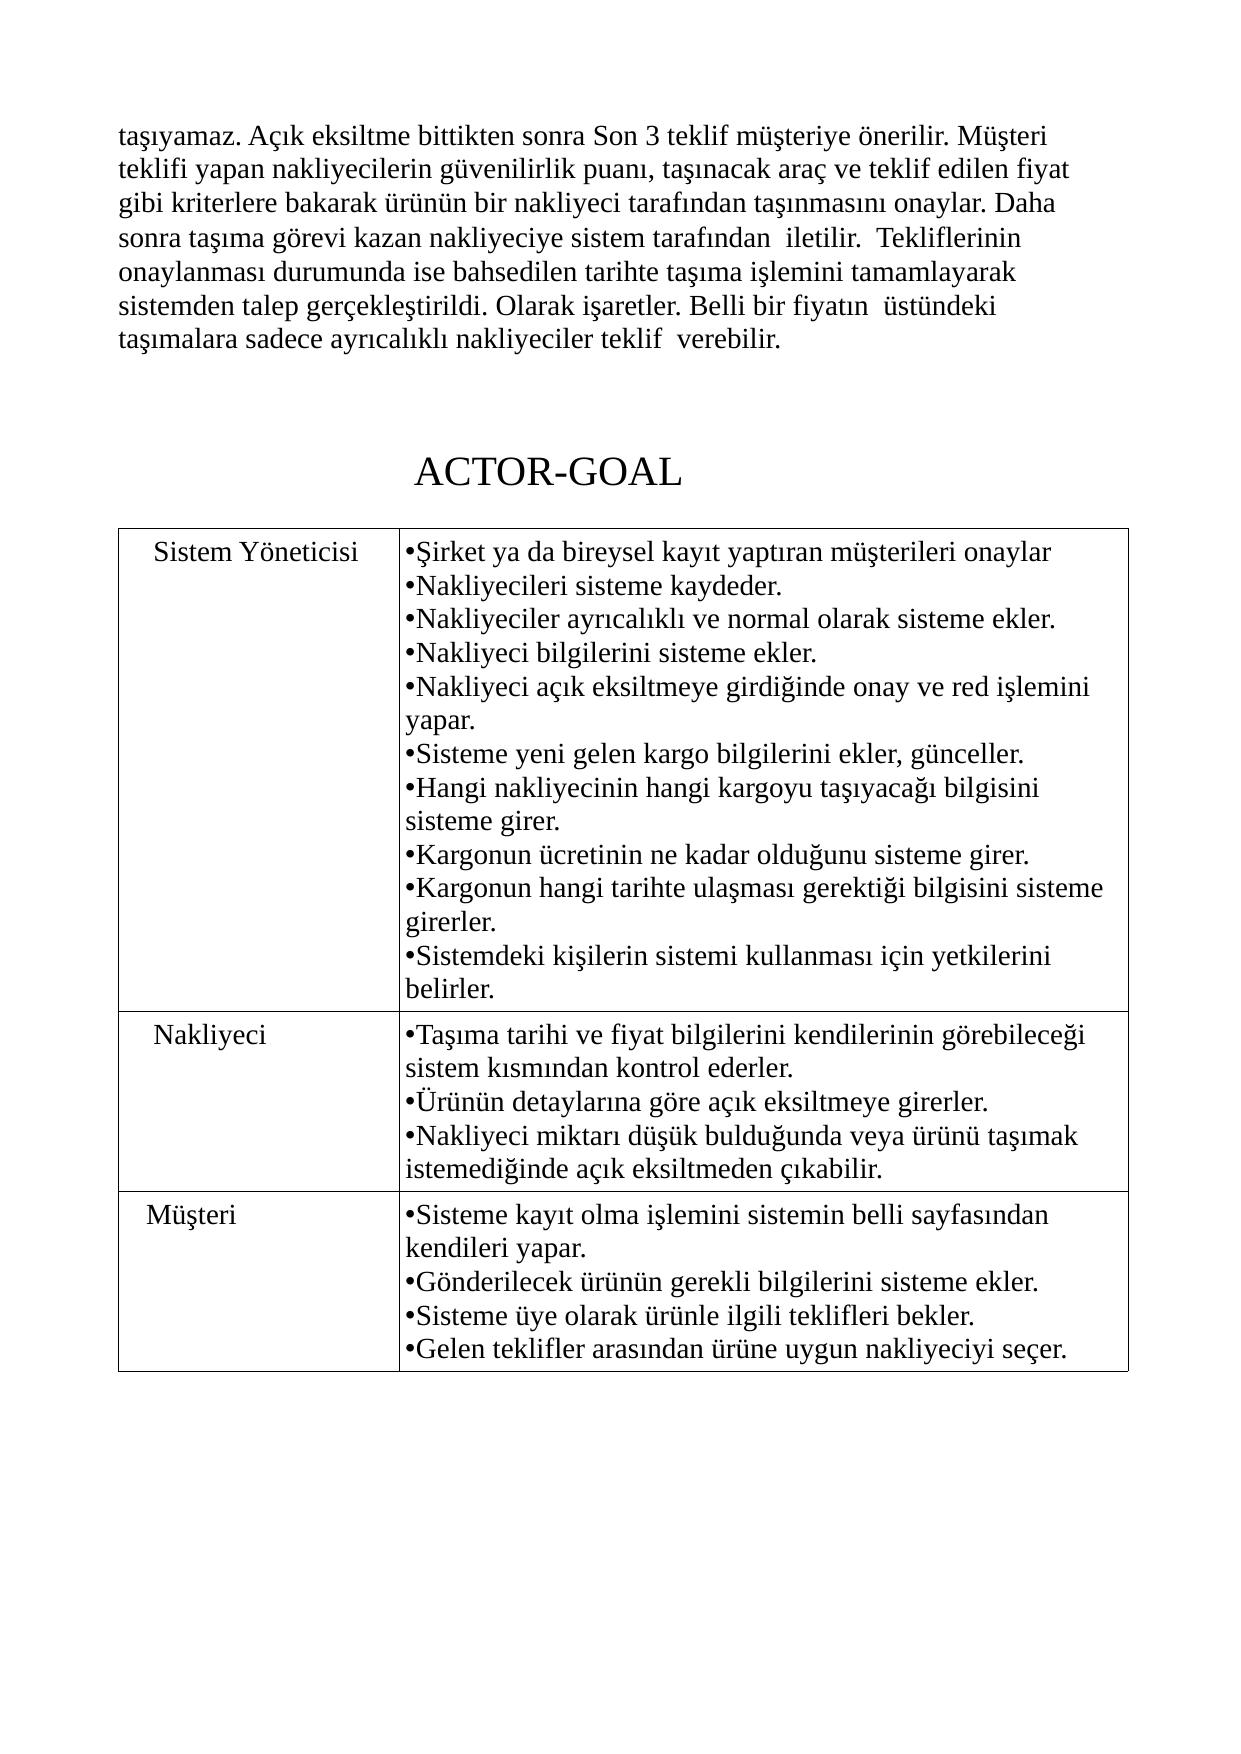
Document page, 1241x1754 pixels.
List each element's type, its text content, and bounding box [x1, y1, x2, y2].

text taşıyamaz. Açık eksiltme bittikten sonra Son 3 teklif müşteriye önerilir. Müşteri teklifi yapan nakliyecilerin güvenilirlik puanı, taşınacak araç ve teklif edilen fiyat gibi kriterlere bakarak ürünün bir nakliyeci tarafından taşınmasını onaylar. Daha sonra taşıma görevi kazan nakliyeciye sistem tarafından iletilir. Tekliflerinin onaylanması durumunda ise bahsedilen tarihte taşıma işlemini tamamlayarak sistemden talep gerçekleştirildi. Olarak işaretler. Belli bir fiyatın üstündeki taşımalara sadece ayrıcalıklı nakliyeciler teklif verebilir. [118, 118, 1122, 355]
table_cell Sisteme kayıt olma işlemini sistemin belli sayfasından kendileri yapar. Gönderilecek ürünün gerekli bilgilerini sisteme ekler. Sisteme üye olarak ürünle ilgili teklifleri bekler. Gelen teklifler arasından ürüne uygun nakliyeciyi seçer. [400, 1192, 1128, 1371]
text ACTOR-GOAL [118, 447, 1122, 494]
table_cell Nakliyeci [119, 1012, 399, 1191]
table_cell Müşteri [119, 1192, 399, 1371]
table_cell Taşıma tarihi ve fiyat bilgilerini kendilerinin görebileceği sistem kısmından kontrol ederler. Ürünün detaylarına göre açık eksiltmeye girerler. Nakliyeci miktarı düşük bulduğunda veya ürünü taşımak istemediğinde açık eksiltmeden çıkabilir. [400, 1012, 1128, 1191]
table_header Şirket ya da bireysel kayıt yaptıran müşterileri onaylar Nakliyecileri sisteme kaydeder. Nakliyeciler ayrıcalıklı ve normal olarak sisteme ekler. Nakliyeci bilgilerini sisteme ekler. Nakliyeci açık eksiltmeye girdiğinde onay ve red işlemini yapar. Sisteme yeni gelen kargo bilgilerini ekler, günceller. Hangi nakliyecinin hangi kargoyu taşıyacağı bilgisini sisteme girer. Kargonun ücretinin ne kadar olduğunu sisteme girer. Kargonun hangi tarihte ulaşması gerektiği bilgisini sisteme girerler. Sistemdeki kişilerin sistemi kullanması için yetkilerini belirler. [400, 529, 1128, 1011]
table_header Sistem Yöneticisi [119, 529, 399, 1011]
